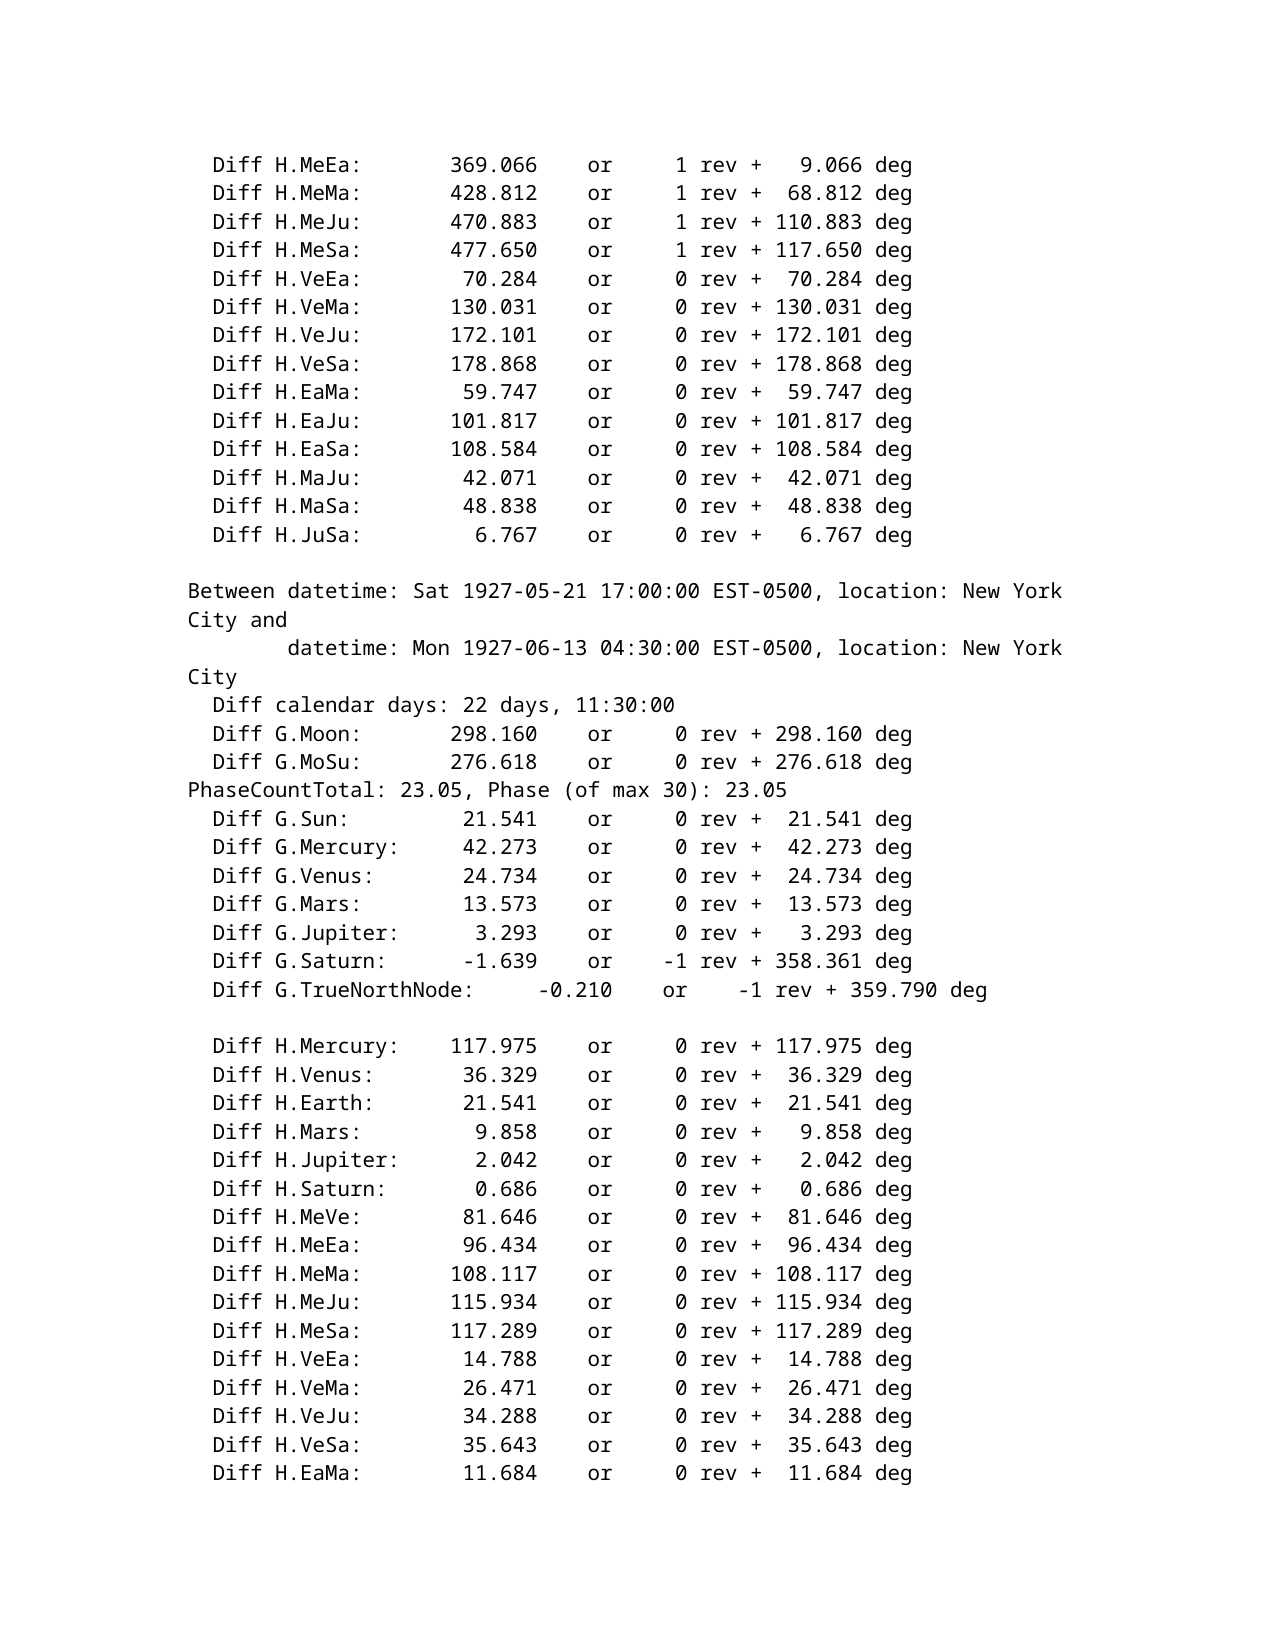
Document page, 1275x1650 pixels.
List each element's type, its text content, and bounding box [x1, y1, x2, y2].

text Diff H.VeEa: 70.284 or 0 rev + 70.284 deg [187, 264, 1087, 292]
text Diff H.MeEa: 96.434 or 0 rev + 96.434 deg [187, 1231, 1087, 1259]
text Diff H.EaSa: 108.584 or 0 rev + 108.584 deg [187, 434, 1087, 463]
text Diff H.Mercury: 117.975 or 0 rev + 117.975 deg [187, 1032, 1087, 1060]
text Diff H.VeMa: 26.471 or 0 rev + 26.471 deg [187, 1373, 1087, 1401]
text Diff G.Venus: 24.734 or 0 rev + 24.734 deg [187, 861, 1087, 889]
text Diff H.MeEa: 369.066 or 1 rev + 9.066 deg [187, 150, 1087, 178]
text Between datetime: Sat 1927-05-21 17:00:00 EST-0500, location: New York City and [187, 577, 1087, 633]
text Diff G.Mars: 13.573 or 0 rev + 13.573 deg [187, 889, 1087, 918]
text Diff H.Earth: 21.541 or 0 rev + 21.541 deg [187, 1088, 1087, 1117]
text Diff calendar days: 22 days, 11:30:00 [187, 690, 1087, 719]
text Diff G.TrueNorthNode: -0.210 or -1 rev + 359.790 deg [187, 975, 1087, 1003]
text Diff H.MeSa: 477.650 or 1 rev + 117.650 deg [187, 235, 1087, 264]
text Diff H.Jupiter: 2.042 or 0 rev + 2.042 deg [187, 1145, 1087, 1174]
text Diff H.Venus: 36.329 or 0 rev + 36.329 deg [187, 1060, 1087, 1088]
text Diff H.MeJu: 470.883 or 1 rev + 110.883 deg [187, 207, 1087, 235]
text Diff H.MeSa: 117.289 or 0 rev + 117.289 deg [187, 1316, 1087, 1344]
text Diff G.Mercury: 42.273 or 0 rev + 42.273 deg [187, 832, 1087, 861]
text Diff H.VeSa: 35.643 or 0 rev + 35.643 deg [187, 1430, 1087, 1458]
text Diff H.Mars: 9.858 or 0 rev + 9.858 deg [187, 1117, 1087, 1145]
text Diff H.EaJu: 101.817 or 0 rev + 101.817 deg [187, 406, 1087, 434]
text datetime: Mon 1927-06-13 04:30:00 EST-0500, location: New York City [187, 633, 1087, 690]
text Diff H.MeJu: 115.934 or 0 rev + 115.934 deg [187, 1287, 1087, 1316]
text Diff H.EaMa: 59.747 or 0 rev + 59.747 deg [187, 377, 1087, 406]
text Diff H.VeMa: 130.031 or 0 rev + 130.031 deg [187, 292, 1087, 321]
text Diff H.VeJu: 34.288 or 0 rev + 34.288 deg [187, 1401, 1087, 1430]
text Diff H.VeEa: 14.788 or 0 rev + 14.788 deg [187, 1344, 1087, 1373]
text Diff H.MeVe: 81.646 or 0 rev + 81.646 deg [187, 1202, 1087, 1231]
text Diff H.MeMa: 428.812 or 1 rev + 68.812 deg [187, 178, 1087, 207]
text Diff H.Saturn: 0.686 or 0 rev + 0.686 deg [187, 1174, 1087, 1202]
text Diff H.JuSa: 6.767 or 0 rev + 6.767 deg [187, 520, 1087, 548]
text Diff H.MaJu: 42.071 or 0 rev + 42.071 deg [187, 463, 1087, 491]
text Diff G.Saturn: -1.639 or -1 rev + 358.361 deg [187, 946, 1087, 975]
text Diff H.EaMa: 11.684 or 0 rev + 11.684 deg [187, 1458, 1087, 1487]
text Diff H.MaSa: 48.838 or 0 rev + 48.838 deg [187, 491, 1087, 520]
text Diff G.Jupiter: 3.293 or 0 rev + 3.293 deg [187, 918, 1087, 946]
text Diff H.VeJu: 172.101 or 0 rev + 172.101 deg [187, 321, 1087, 349]
text Diff G.Sun: 21.541 or 0 rev + 21.541 deg [187, 804, 1087, 832]
text Diff G.Moon: 298.160 or 0 rev + 298.160 deg [187, 719, 1087, 747]
text Diff G.MoSu: 276.618 or 0 rev + 276.618 deg PhaseCountTotal: 23.05, Phase (of max 30): 23.05 [187, 747, 1087, 804]
text Diff H.VeSa: 178.868 or 0 rev + 178.868 deg [187, 349, 1087, 377]
text Diff H.MeMa: 108.117 or 0 rev + 108.117 deg [187, 1259, 1087, 1287]
